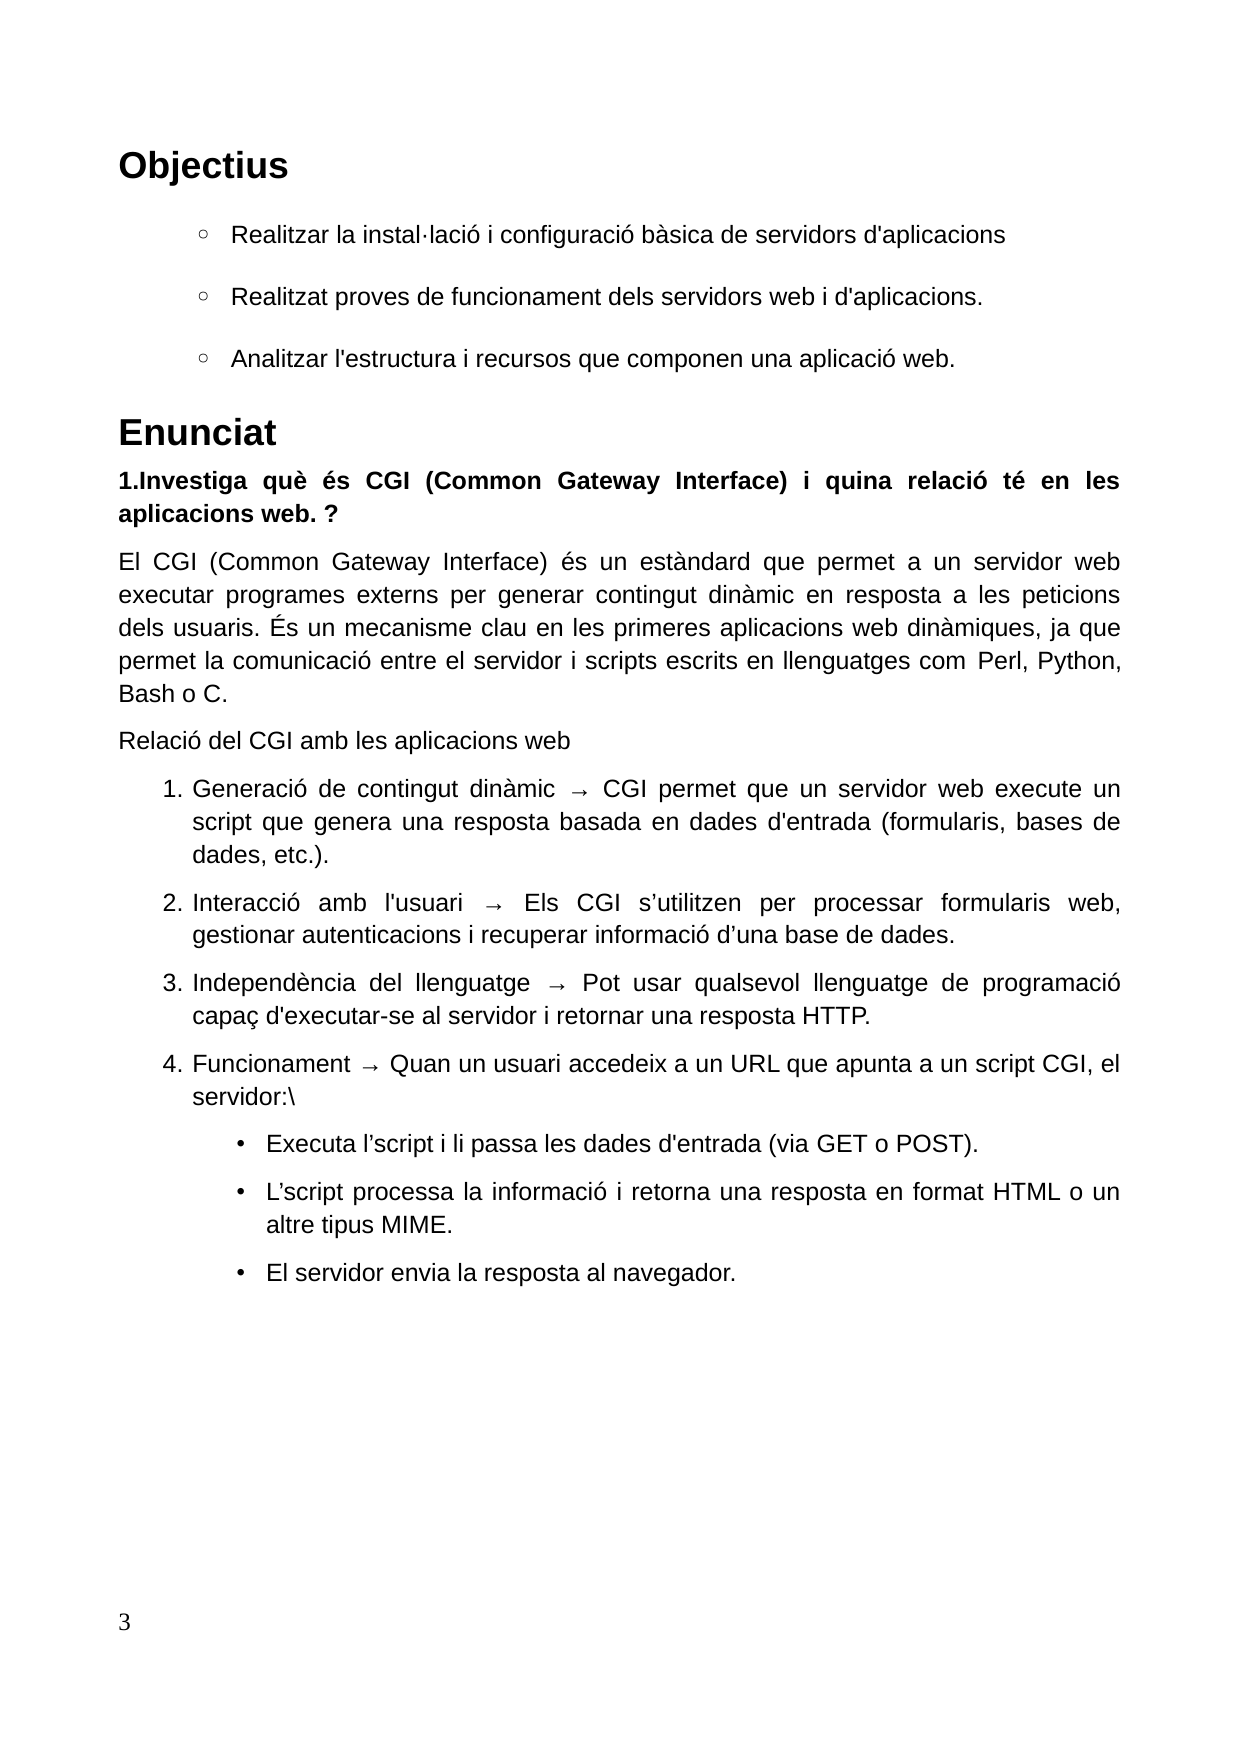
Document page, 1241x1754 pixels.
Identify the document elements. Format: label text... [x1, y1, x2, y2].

subtitle Realitzar la instal·lació i configuració bàsica de servidors d'aplicacions [193, 219, 1122, 248]
list Interacció amb l'usuari → Els CGI s’utilitzen per processar formularis web, gestionar autenticacions i recuperar informació d’una base de dades. [162, 887, 1122, 949]
text 1.Investiga què és CGI (Common Gateway Interface) i quina relació té en les aplicacions web. ? [118, 466, 1122, 528]
list Executa l’script i li passa les dades d'entrada (via GET o POST). [236, 1129, 1122, 1158]
list L’script processa la informació i retorna una resposta en format HTML o un altre tipus MIME. [236, 1177, 1122, 1239]
subtitle Enunciat [118, 410, 1122, 453]
list El servidor envia la resposta al navegador. [236, 1258, 1122, 1287]
subtitle Realitzat proves de funcionament dels servidors web i d'aplicacions. [193, 282, 1122, 311]
subtitle Objectius [118, 143, 1122, 186]
list Independència del llenguatge → Pot usar qualsevol llenguatge de programació capaç d'executar-se al servidor i retornar una resposta HTTP. [162, 968, 1122, 1030]
list Funcionament → Quan un usuari accedeix a un URL que apunta a un script CGI, el servidor:\ [162, 1049, 1122, 1111]
text El CGI (Common Gateway Interface) és un estàndard que permet a un servidor web executar programes externs per generar contingut dinàmic en resposta a les peticions dels usuaris. És un mecanisme clau en les primeres aplicacions web dinàmiques, ja que permet la comunicació entre el servidor i scripts escrits en llenguatges com Perl, Python, Bash o C. [118, 547, 1122, 707]
list Generació de contingut dinàmic → CGI permet que un servidor web execute un script que genera una resposta basada en dades d'entrada (formularis, bases de dades, etc.). [162, 774, 1122, 869]
subtitle Analitzar l'estructura i recursos que componen una aplicació web. [193, 344, 1122, 373]
text Relació del CGI amb les aplicacions web [118, 726, 1122, 755]
